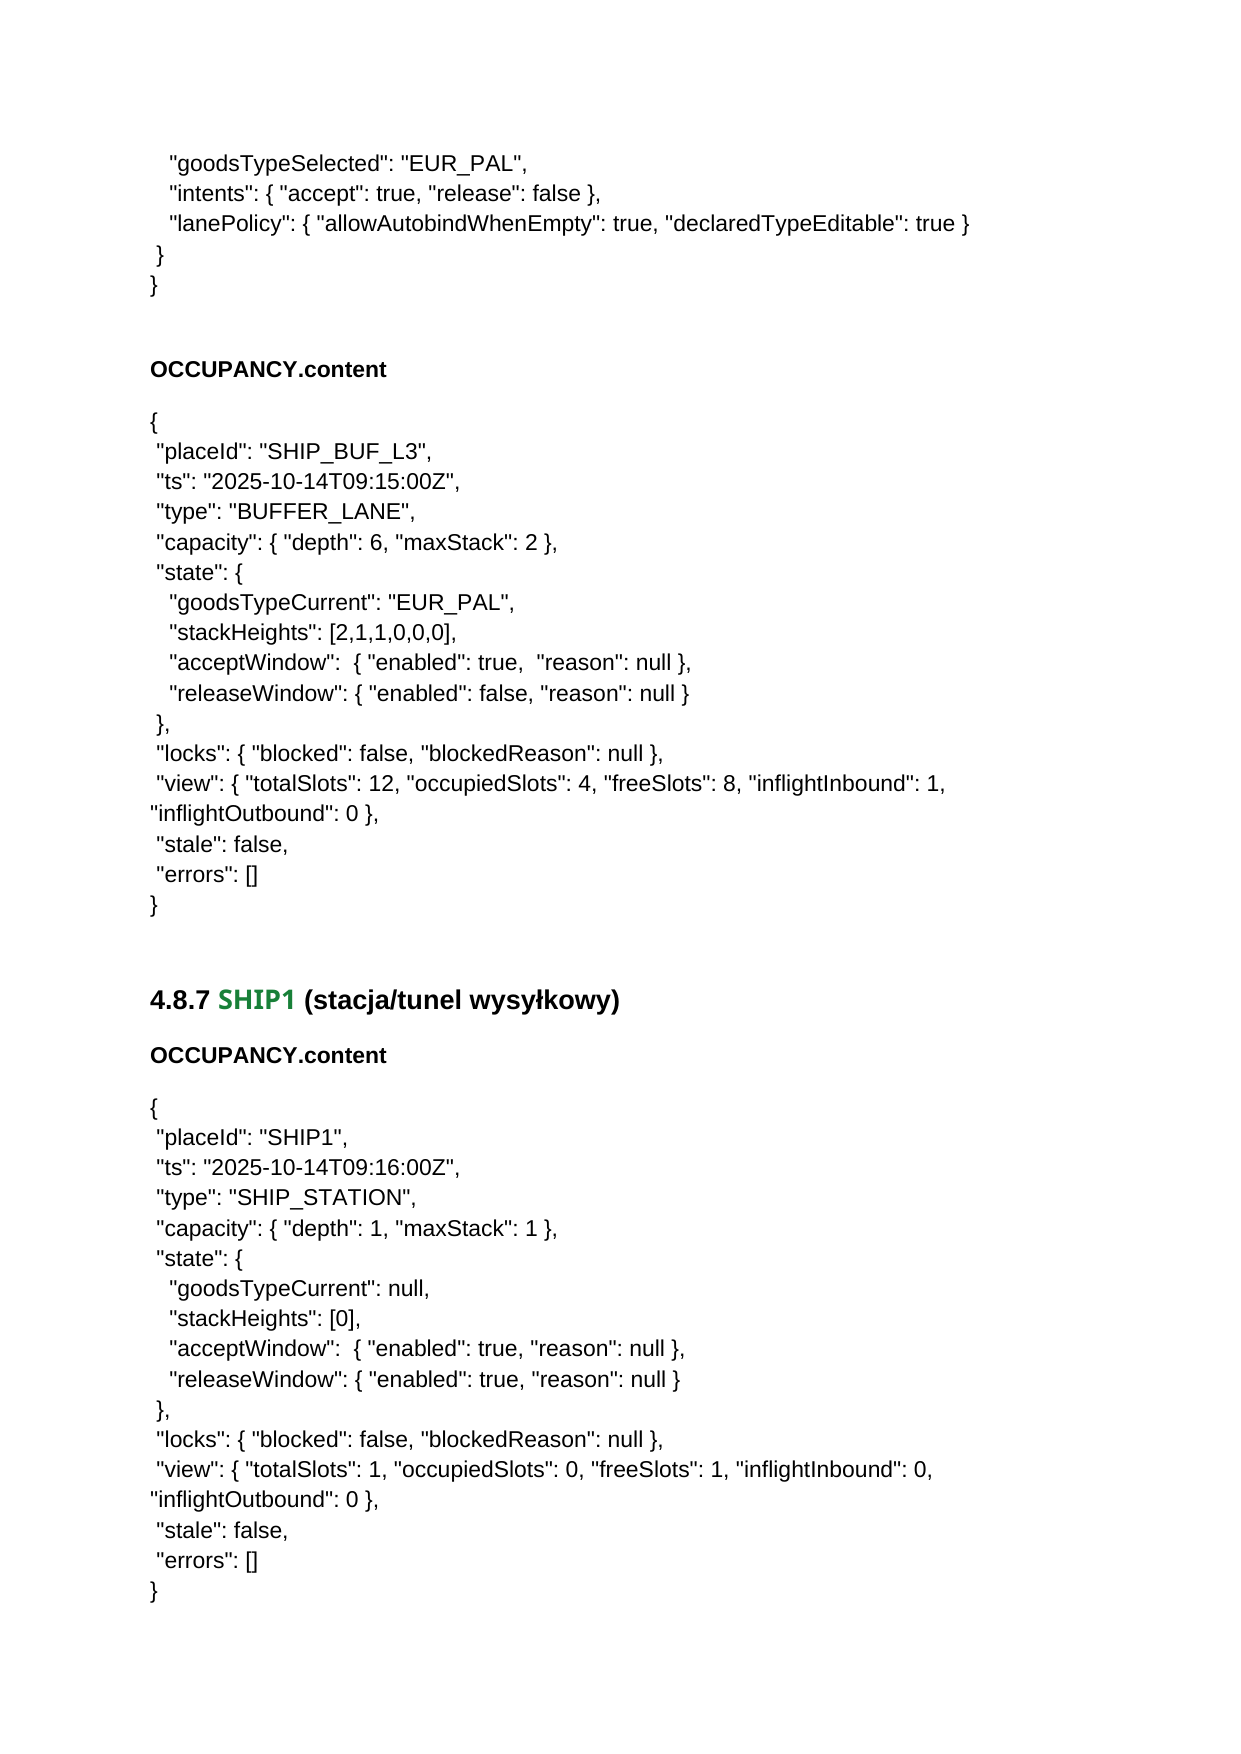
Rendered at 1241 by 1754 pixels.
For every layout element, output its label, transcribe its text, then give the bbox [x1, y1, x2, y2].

text "acceptWindow": { "enabled": true, "reason": null }, [150, 1335, 1090, 1362]
text "stale": false, [150, 1517, 1090, 1543]
text "type": "SHIP_STATION", [150, 1184, 1090, 1211]
text } [150, 1577, 1090, 1603]
text "capacity": { "depth": 6, "maxStack": 2 }, [150, 528, 1090, 555]
text "releaseWindow": { "enabled": true, "reason": null } [150, 1366, 1090, 1392]
text } [150, 891, 1090, 917]
text "locks": { "blocked": false, "blockedReason": null }, [150, 740, 1090, 766]
text "state": { [150, 559, 1090, 585]
text "locks": { "blocked": false, "blockedReason": null }, [150, 1426, 1090, 1452]
text "releaseWindow": { "enabled": false, "reason": null } [150, 679, 1090, 706]
text "goodsTypeCurrent": null, [150, 1275, 1090, 1301]
text "capacity": { "depth": 1, "maxStack": 1 }, [150, 1214, 1090, 1241]
text "view": { "totalSlots": 1, "occupiedSlots": 0, "freeSlots": 1, "inflightInbound": 0, "inflightOutbound": 0 }, [150, 1456, 1090, 1513]
text "stackHeights": [0], [150, 1305, 1090, 1332]
text "placeId": "SHIP1", [150, 1124, 1090, 1150]
text }, [150, 710, 1090, 736]
text } [150, 271, 1090, 297]
text "stackHeights": [2,1,1,0,0,0], [150, 619, 1090, 645]
text }, [150, 1396, 1090, 1422]
text "ts": "2025-10-14T09:16:00Z", [150, 1154, 1090, 1181]
text "goodsTypeCurrent": "EUR_PAL", [150, 589, 1090, 615]
text "ts": "2025-10-14T09:15:00Z", [150, 468, 1090, 494]
text "view": { "totalSlots": 12, "occupiedSlots": 4, "freeSlots": 8, "inflightInbound": 1, "inflightOutbound": 0 }, [150, 770, 1090, 827]
text "stale": false, [150, 831, 1090, 857]
subtitle 4.8.7 SHIP1 (stacja/tunel wysyłkowy) [150, 981, 1090, 1017]
text "errors": [] [150, 1547, 1090, 1573]
text OCCUPANCY.content [150, 356, 1090, 383]
text { [150, 408, 1090, 434]
text OCCUPANCY.content [150, 1042, 1090, 1069]
text "intents": { "accept": true, "release": false }, [150, 180, 1090, 207]
text { [150, 1094, 1090, 1120]
text "state": { [150, 1245, 1090, 1271]
text } [150, 241, 1090, 267]
text "acceptWindow": { "enabled": true, "reason": null }, [150, 649, 1090, 676]
text "goodsTypeSelected": "EUR_PAL", [150, 150, 1090, 176]
text "type": "BUFFER_LANE", [150, 498, 1090, 524]
text "errors": [] [150, 861, 1090, 887]
text "lanePolicy": { "allowAutobindWhenEmpty": true, "declaredTypeEditable": true } [150, 210, 1090, 237]
text "placeId": "SHIP_BUF_L3", [150, 438, 1090, 464]
